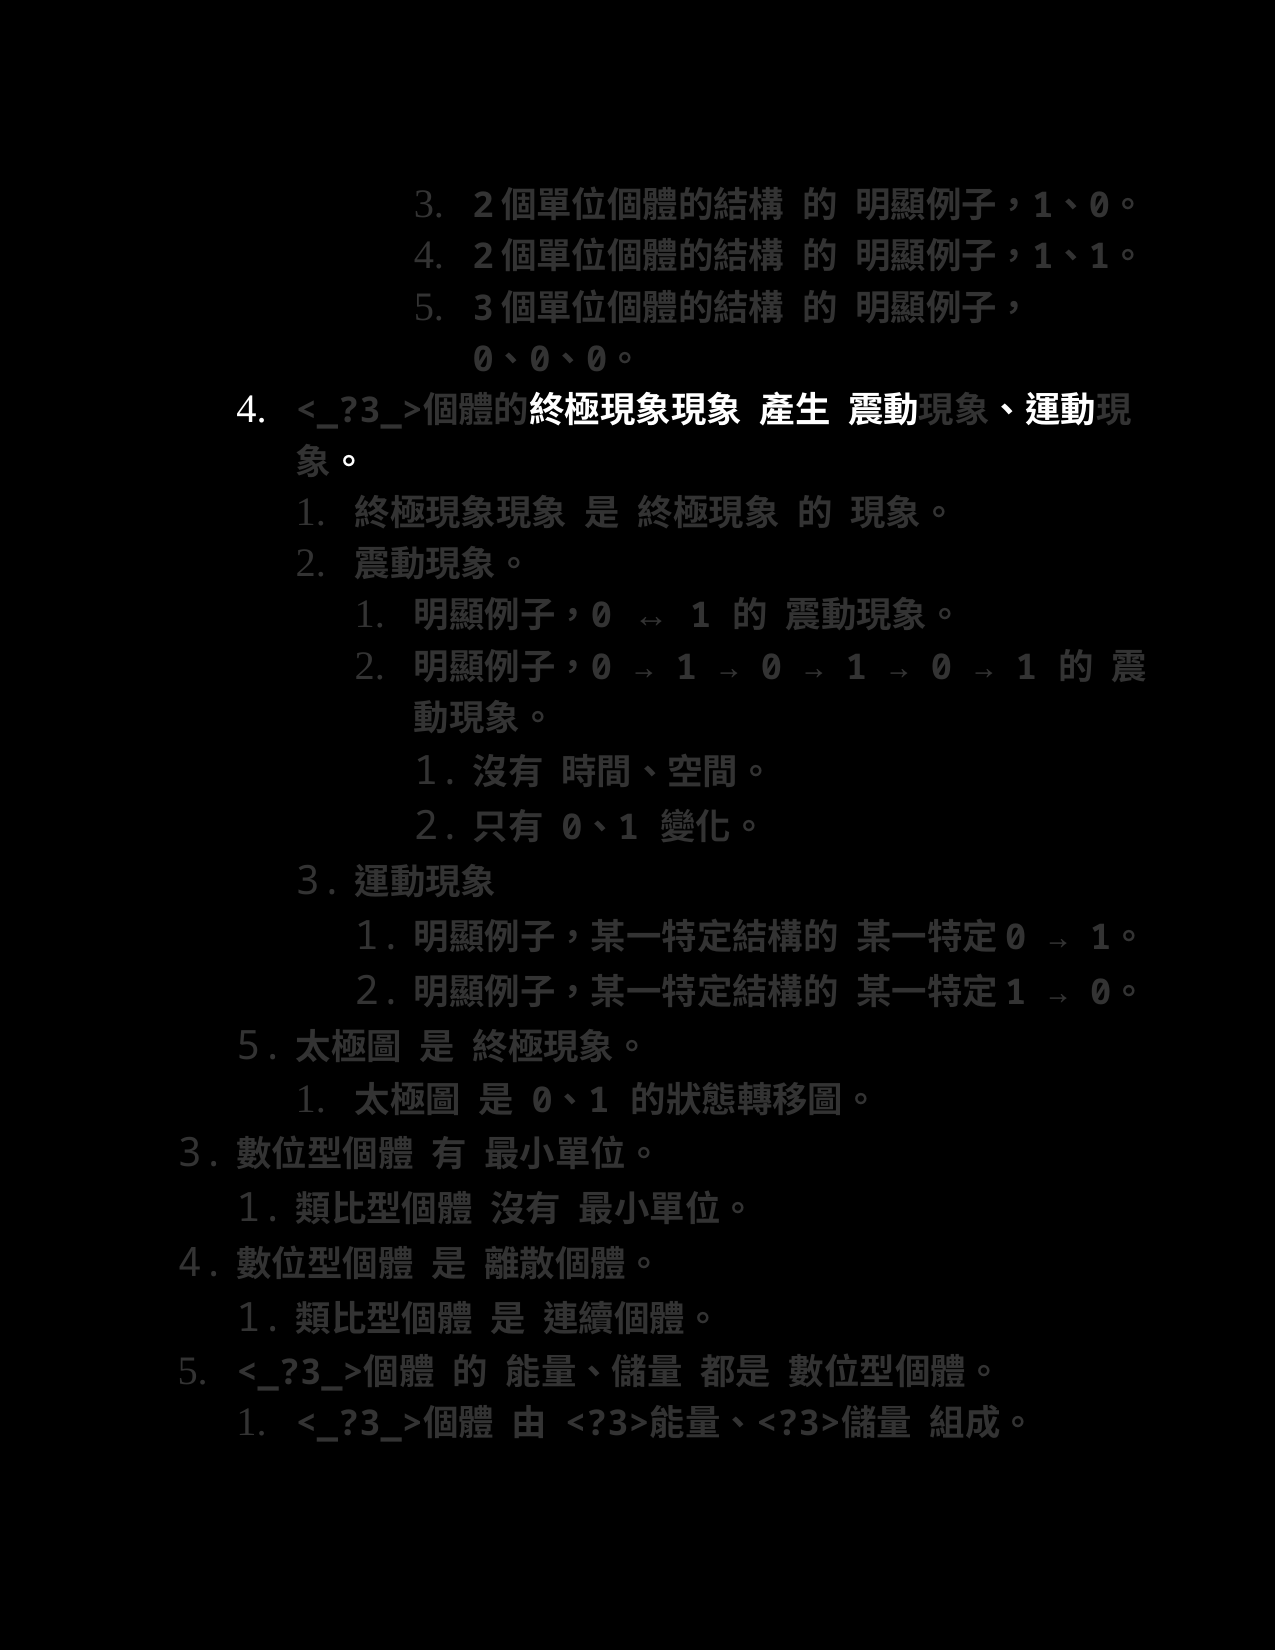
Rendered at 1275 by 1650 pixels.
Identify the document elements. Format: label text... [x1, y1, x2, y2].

list 太極圖 是 0、1 的狀態轉移圖。 [295, 1071, 1157, 1123]
list 類比型個體 是 連續個體。 [236, 1288, 1157, 1343]
list <_?3_>個體的終極現象現象 產生 震動現象、運動現象。 [236, 382, 1157, 484]
list 明顯例子，0 → 1 → 0 → 1 → 0 → 1 的 震動現象。 [354, 638, 1157, 741]
list 類比型個體 沒有 最小單位。 [236, 1178, 1157, 1233]
list 終極現象現象 是 終極現象 的 現象。 [295, 484, 1157, 536]
list <_?3_>個體 的 能量、儲量 都是 數位型個體。 [177, 1343, 1157, 1394]
list 2個單位個體的結構 的 明顯例子，1、1。 [413, 228, 1157, 279]
list 明顯例子，0 ↔ 1 的 震動現象。 [354, 587, 1157, 638]
list 3個單位個體的結構 的 明顯例子，0、0、0。 [413, 279, 1157, 382]
list 數位型個體 是 離散個體。 [177, 1233, 1157, 1288]
list 明顯例子，某一特定結構的 某一特定1 → 0。 [354, 961, 1157, 1016]
list 數位型個體 有 最小單位。 [177, 1123, 1157, 1178]
list 明顯例子，某一特定結構的 某一特定0 → 1。 [354, 906, 1157, 961]
list 2個單位個體的結構 的 明顯例子，1、0。 [413, 176, 1157, 228]
list 沒有 時間、空間。 [413, 741, 1157, 796]
list <_?3_>個體 由 <?3>能量、<?3>儲量 組成。 [236, 1394, 1157, 1446]
list 震動現象。 [295, 536, 1157, 587]
list 運動現象 [295, 851, 1157, 906]
list 太極圖 是 終極現象。 [236, 1016, 1157, 1071]
list 只有 0、1 變化。 [413, 796, 1157, 851]
